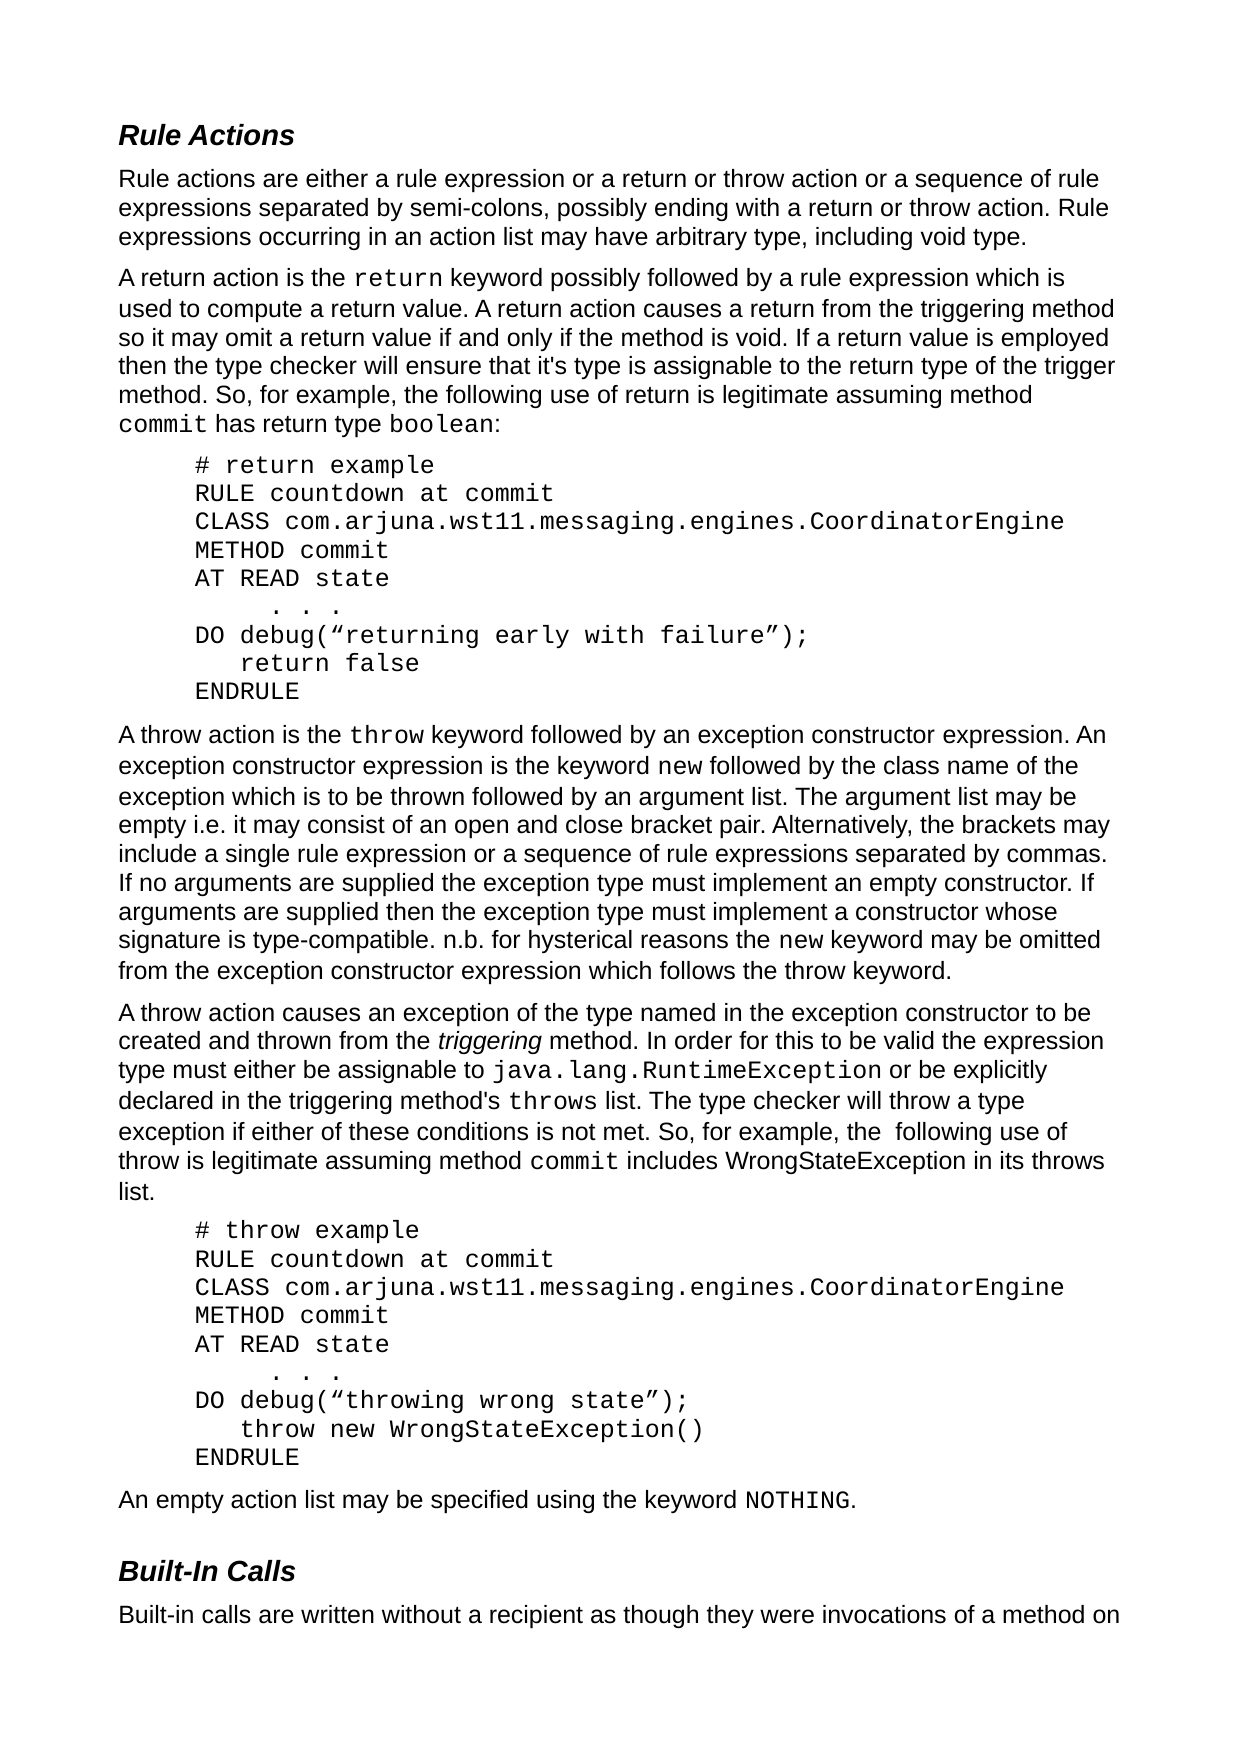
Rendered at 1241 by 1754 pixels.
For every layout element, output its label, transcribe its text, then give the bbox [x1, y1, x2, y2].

subtitle Built-In Calls [118, 1554, 1122, 1587]
text # throw example RULE countdown at commit CLASS com.arjuna.wst11.messaging.engines.CoordinatorEngine METHOD commit AT READ state . . . DO debug(“throwing wrong state”); throw new WrongStateException() ENDRULE [194, 1218, 1122, 1473]
text # return example RULE countdown at commit CLASS com.arjuna.wst11.messaging.engines.CoordinatorEngine METHOD commit AT READ state . . . DO debug(“returning early with failure”); return false ENDRULE [194, 452, 1122, 707]
subtitle Rule Actions [118, 118, 1122, 152]
text Rule actions are either a rule expression or a return or throw action or a sequence of rule expressions separated by semi-colons, possibly ending with a return or throw action. Rule expressions occurring in an action list may have arbitrary type, including void type. [118, 164, 1122, 250]
text Built-in calls are written without a recipient as though they were invocations of a method on [118, 1600, 1122, 1629]
text A return action is the return keyword possibly followed by a rule expression which is used to compute a return value. A return action causes a return from the triggering method so it may omit a return value if and only if the method is void. If a return value is employed then the type checker will ensure that it's type is assignable to the return type of the trigger method. So, for example, the following use of return is legitimate assuming method commit has return type boolean: [118, 263, 1122, 440]
text A throw action is the throw keyword followed by an exception constructor expression. An exception constructor expression is the keyword new followed by the class name of the exception which is to be thrown followed by an argument list. The argument list may be empty i.e. it may consist of an open and close bracket pair. Alternatively, the brackets may include a single rule expression or a sequence of rule expressions separated by commas. If no arguments are supplied the exception type must implement an empty constructor. If arguments are supplied then the exception type must implement a constructor whose signature is type-compatible. n.b. for hysterical reasons the new keyword may be omitted from the exception constructor expression which follows the throw keyword. [118, 720, 1122, 985]
text A throw action causes an exception of the type named in the exception constructor to be created and thrown from the triggering method. In order for this to be valid the expression type must either be assignable to java.lang.RuntimeException or be explicitly declared in the triggering method's throws list. The type checker will throw a type exception if either of these conditions is not met. So, for example, the following use of throw is legitimate assuming method commit includes WrongStateException in its throws list. [118, 998, 1122, 1205]
text An empty action list may be specified using the keyword NOTHING. [118, 1485, 1122, 1516]
